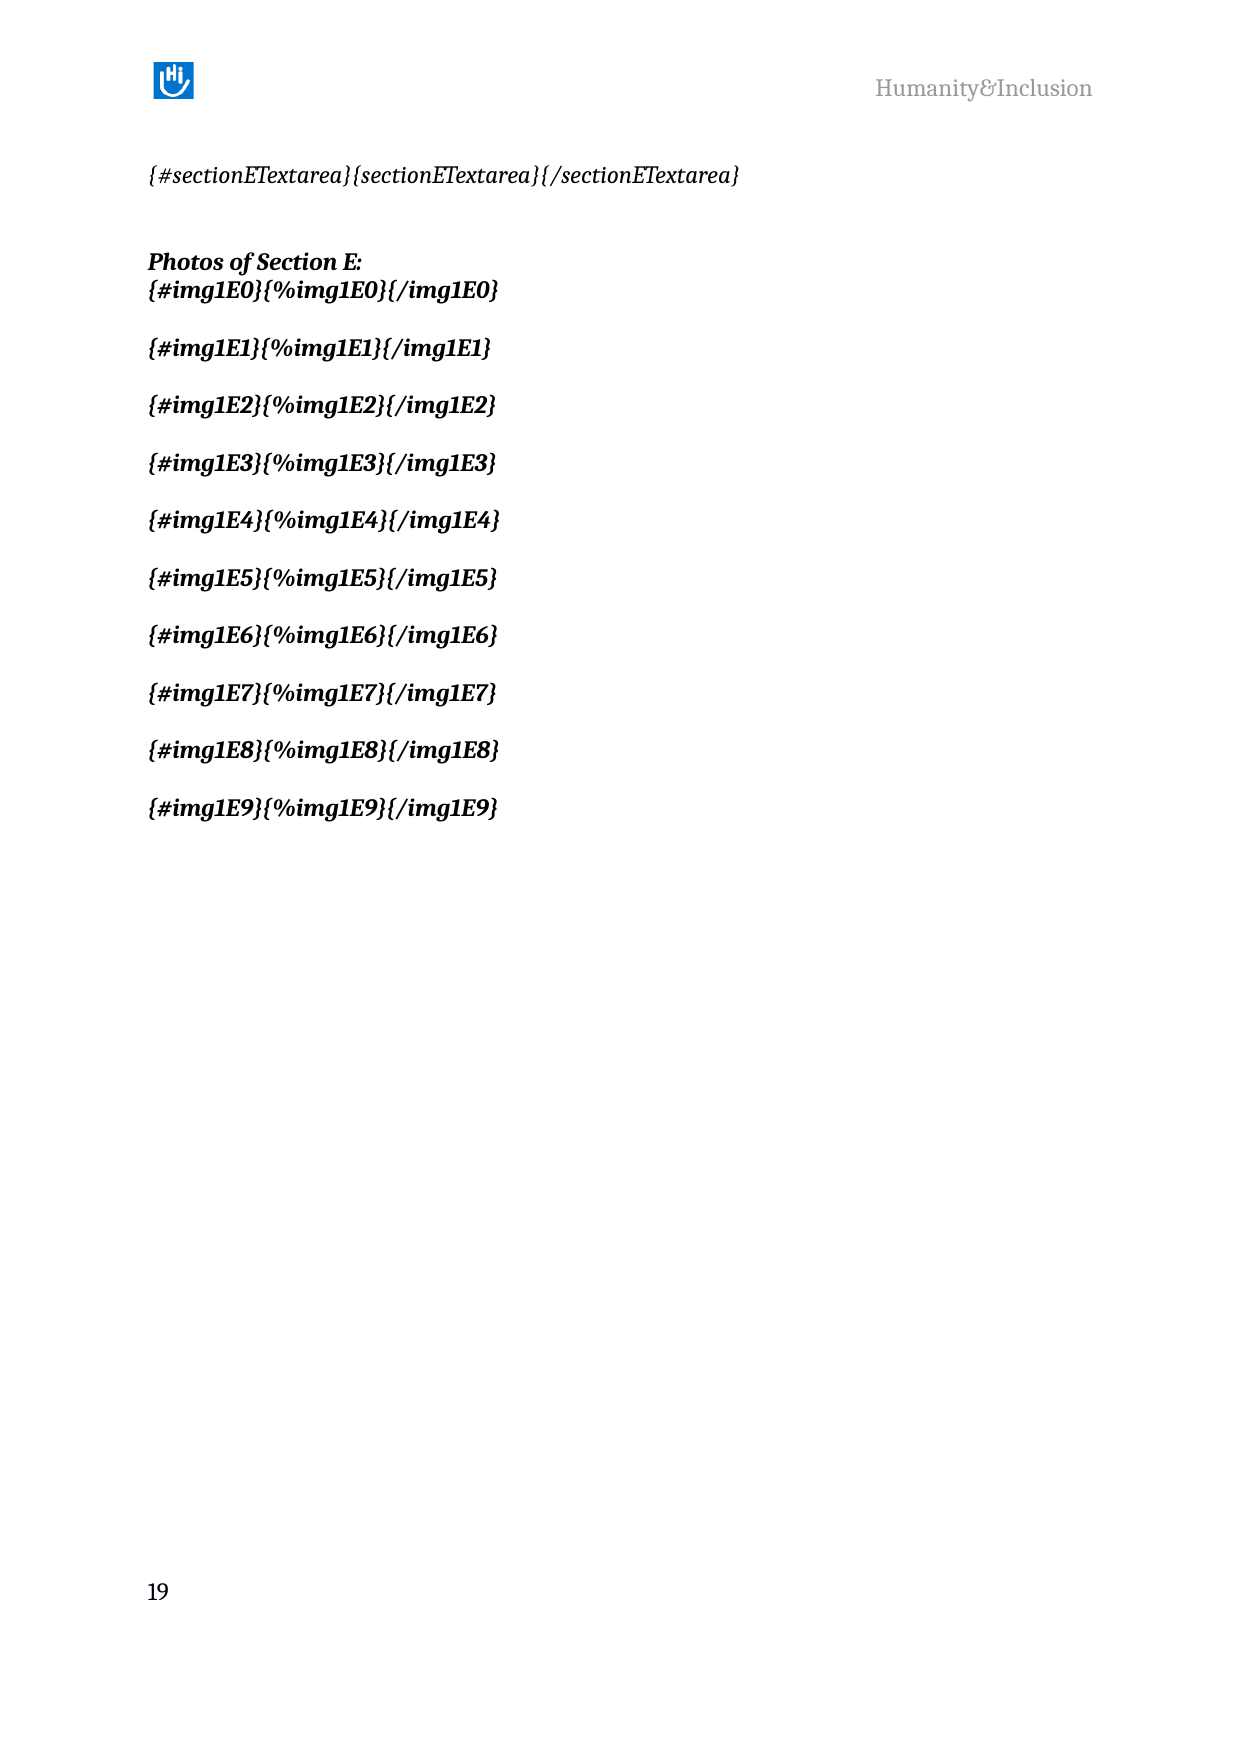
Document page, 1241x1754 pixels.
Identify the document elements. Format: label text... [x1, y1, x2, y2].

text {#img1E5}{%img1E5}{/img1E5} [148, 564, 1093, 592]
text {#img1E6}{%img1E6}{/img1E6} [148, 621, 1093, 650]
text {#img1E9}{%img1E9}{/img1E9} [148, 794, 1093, 822]
text {#img1E4}{%img1E4}{/img1E4} [148, 506, 1093, 535]
picture [153, 62, 194, 99]
text {#img1E7}{%img1E7}{/img1E7} [148, 679, 1093, 707]
text {#img1E1}{%img1E1}{/img1E1} [148, 334, 1093, 362]
text {#img1E0}{%img1E0}{/img1E0} [148, 276, 1093, 305]
text Photos of Section E: [148, 247, 1093, 276]
text {#img1E3}{%img1E3}{/img1E3} [148, 449, 1093, 477]
text {#img1E8}{%img1E8}{/img1E8} [148, 736, 1093, 765]
text {#sectionETextarea}{sectionETextarea}{/sectionETextarea} [148, 161, 1093, 190]
text {#img1E2}{%img1E2}{/img1E2} [148, 391, 1093, 420]
